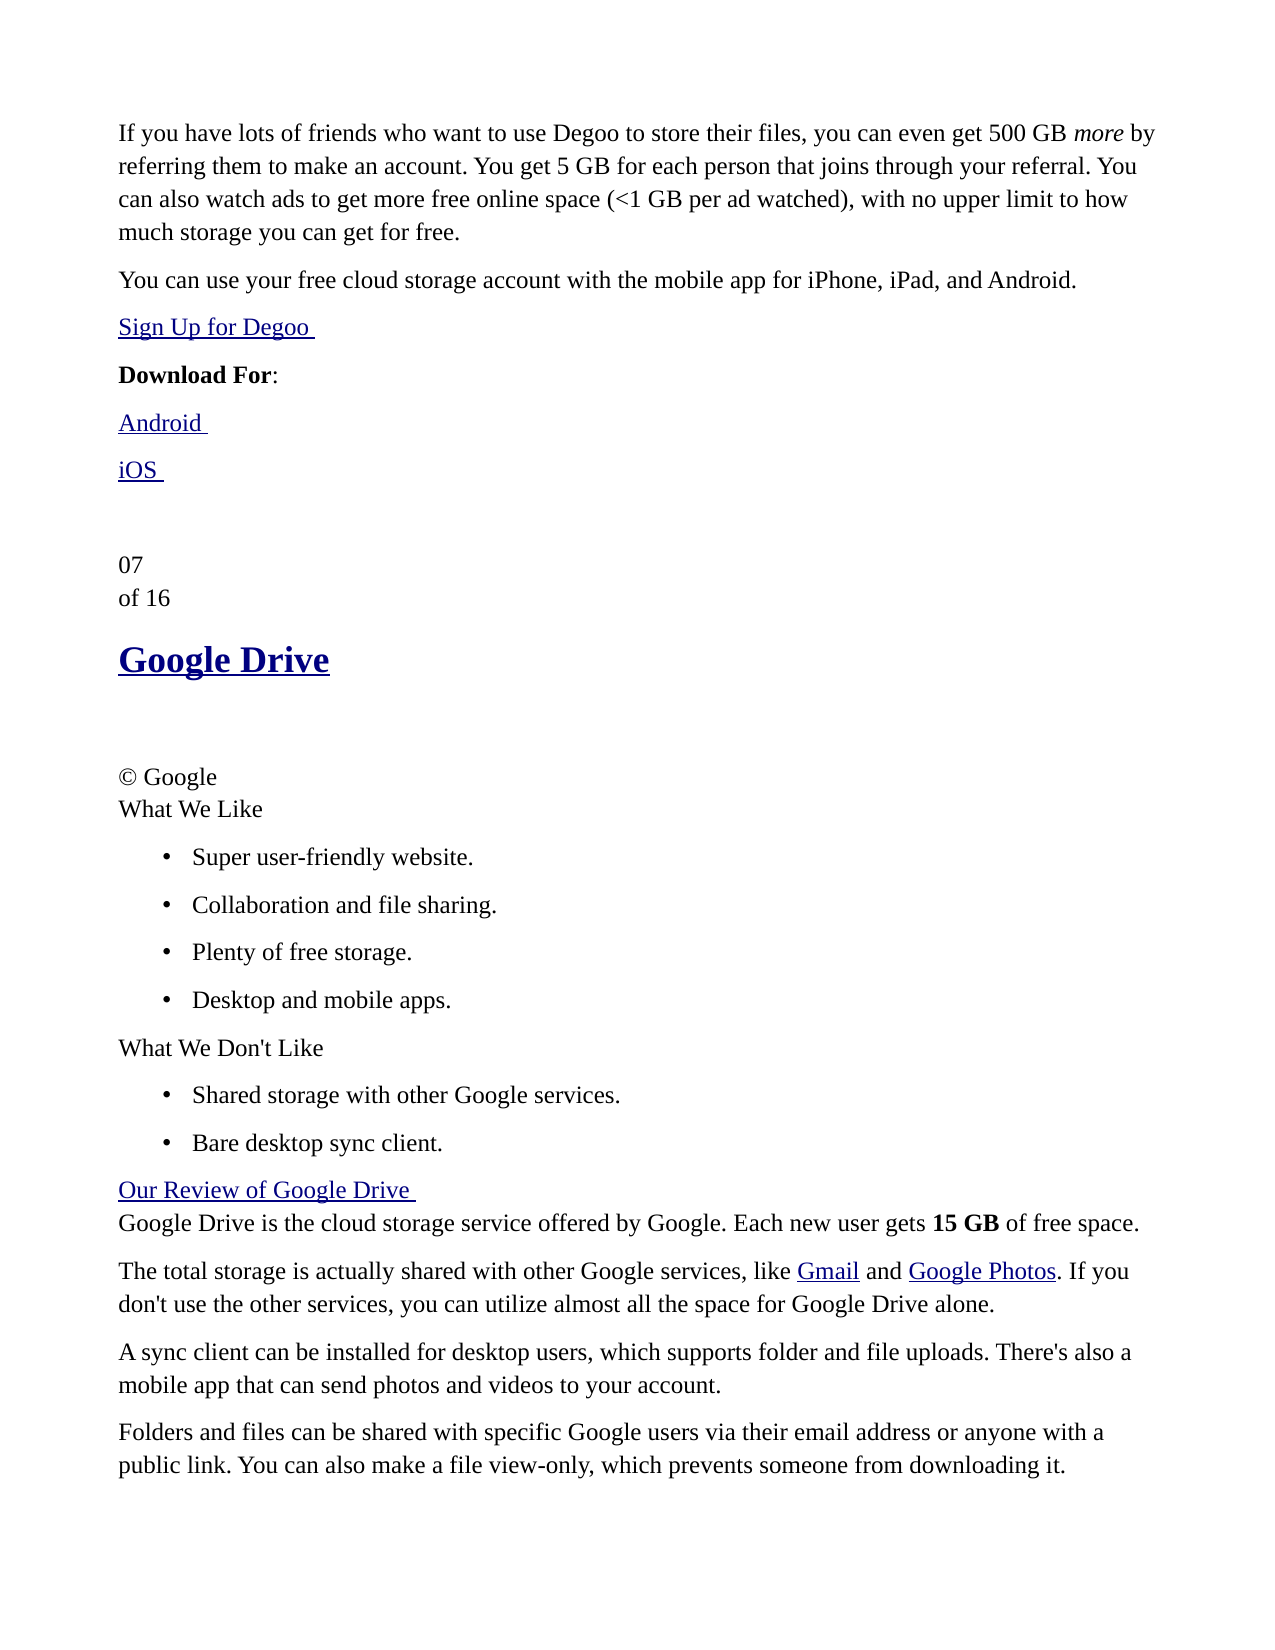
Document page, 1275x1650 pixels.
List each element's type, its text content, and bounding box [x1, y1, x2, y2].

text If you have lots of friends who want to use Degoo to store their files, you can even get 500 GB more by referring them to make an account. You get 5 GB for each person that joins through your referral. You can also watch ads to get more free online space (<1 GB per ad watched), with no upper limit to how much storage you can get for free. [118, 118, 1157, 246]
list Shared storage with other Google services. [162, 1080, 1157, 1109]
text You can use your free cloud storage account with the mobile app for iPhone, iPad, and Android. [118, 265, 1157, 293]
text 07 [118, 550, 1157, 579]
text The total storage is actually shared with other Google services, like Gmail and Google Photos. If you don't use the other services, you can utilize almost all the space for Google Drive alone. [118, 1256, 1157, 1318]
text Our Review of Google Drive [118, 1175, 1157, 1204]
text iOS [118, 455, 1157, 484]
text of 16 [118, 583, 1157, 612]
list Bare desktop sync client. [162, 1128, 1157, 1157]
text Download For: [118, 360, 1157, 389]
text Sign Up for Degoo [118, 312, 1157, 341]
text What We Don't Like [118, 1033, 1157, 1061]
list Plenty of free storage. [162, 937, 1157, 966]
list Collaboration and file sharing. [162, 890, 1157, 918]
text Folders and files can be shared with specific Google users via their email address or anyone with a public link. You can also make a file view-only, which prevents someone from downloading it. [118, 1417, 1157, 1479]
list Desktop and mobile apps. [162, 985, 1157, 1014]
list Super user-friendly website. [162, 842, 1157, 871]
text What We Like [118, 794, 1157, 823]
text Google Drive is the cloud storage service offered by Google. Each new user gets 15 GB of free space. [118, 1208, 1157, 1237]
text © Google [118, 762, 1157, 790]
subtitle Google Drive [118, 637, 1157, 680]
text A sync client can be installed for desktop users, which supports folder and file uploads. There's also a mobile app that can send photos and videos to your account. [118, 1337, 1157, 1398]
text Android [118, 408, 1157, 436]
